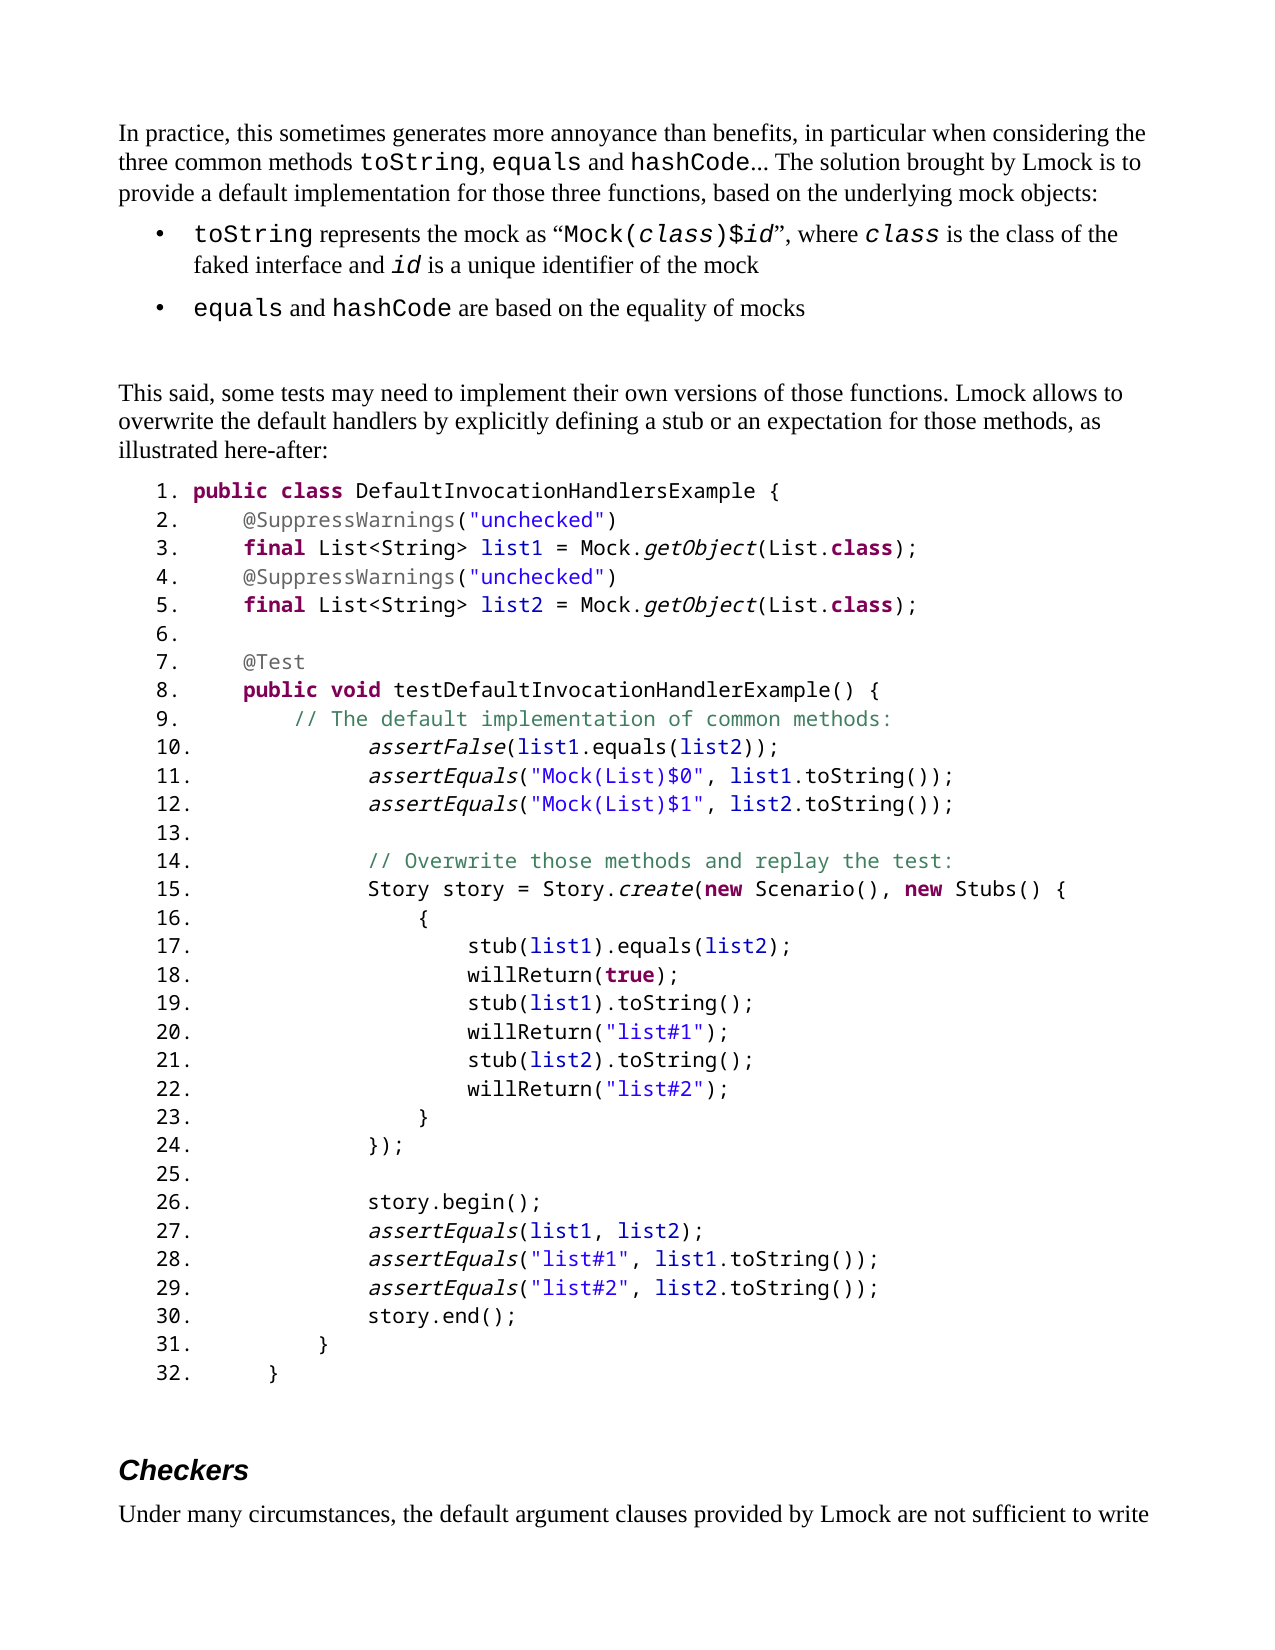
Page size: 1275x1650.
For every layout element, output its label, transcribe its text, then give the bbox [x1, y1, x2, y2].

list stub(list1).toString(); [156, 988, 1157, 1017]
list } [156, 1329, 1157, 1358]
list { [156, 903, 1157, 931]
list story.end(); [156, 1301, 1157, 1329]
list toString represents the mock as “Mock(class)$id”, where class is the class of the faked interface and id is a unique identifier of the mock [156, 219, 1157, 281]
list }); [156, 1131, 1157, 1159]
list willReturn("list#1"); [156, 1017, 1157, 1045]
list @SuppressWarnings("unchecked") [156, 562, 1157, 590]
subtitle Checkers [118, 1453, 1157, 1486]
list story.begin(); [156, 1187, 1157, 1216]
list equals and hashCode are based on the equality of mocks [156, 293, 1157, 324]
list @Test [156, 647, 1157, 676]
list } [156, 1358, 1157, 1386]
text In practice, this sometimes generates more annoyance than benefits, in particular when considering the three common methods toString, equals and hashCode... The solution brought by Lmock is to provide a default implementation for those three functions, based on the underlying mock objects: [118, 118, 1157, 206]
list assertEquals("Mock(List)$1", list2.toString()); [156, 789, 1157, 818]
list willReturn(true); [156, 960, 1157, 988]
list public void testDefaultInvocationHandlerExample() { [156, 676, 1157, 704]
list Story story = Story.create(new Scenario(), new Stubs() { [156, 874, 1157, 903]
list assertEquals("list#2", list2.toString()); [156, 1273, 1157, 1301]
list // Overwrite those methods and replay the test: [156, 846, 1157, 874]
list assertFalse(list1.equals(list2)); [156, 732, 1157, 761]
list } [156, 1102, 1157, 1131]
text This said, some tests may need to implement their own versions of those functions. Lmock allows to overwrite the default handlers by explicitly defining a stub or an expectation for those methods, as illustrated here-after: [118, 378, 1157, 464]
list final List<String> list1 = Mock.getObject(List.class); [156, 533, 1157, 562]
list stub(list1).equals(list2); [156, 931, 1157, 960]
list final List<String> list2 = Mock.getObject(List.class); [156, 590, 1157, 619]
list stub(list2).toString(); [156, 1045, 1157, 1074]
list public class DefaultInvocationHandlersExample { [156, 476, 1157, 505]
list willReturn("list#2"); [156, 1074, 1157, 1102]
list @SuppressWarnings("unchecked") [156, 505, 1157, 533]
list // The default implementation of common methods: [156, 704, 1157, 732]
text Under many circumstances, the default argument clauses provided by Lmock are not sufficient to write [118, 1499, 1157, 1527]
list assertEquals(list1, list2); [156, 1216, 1157, 1244]
list assertEquals("list#1", list1.toString()); [156, 1244, 1157, 1273]
list assertEquals("Mock(List)$0", list1.toString()); [156, 761, 1157, 789]
